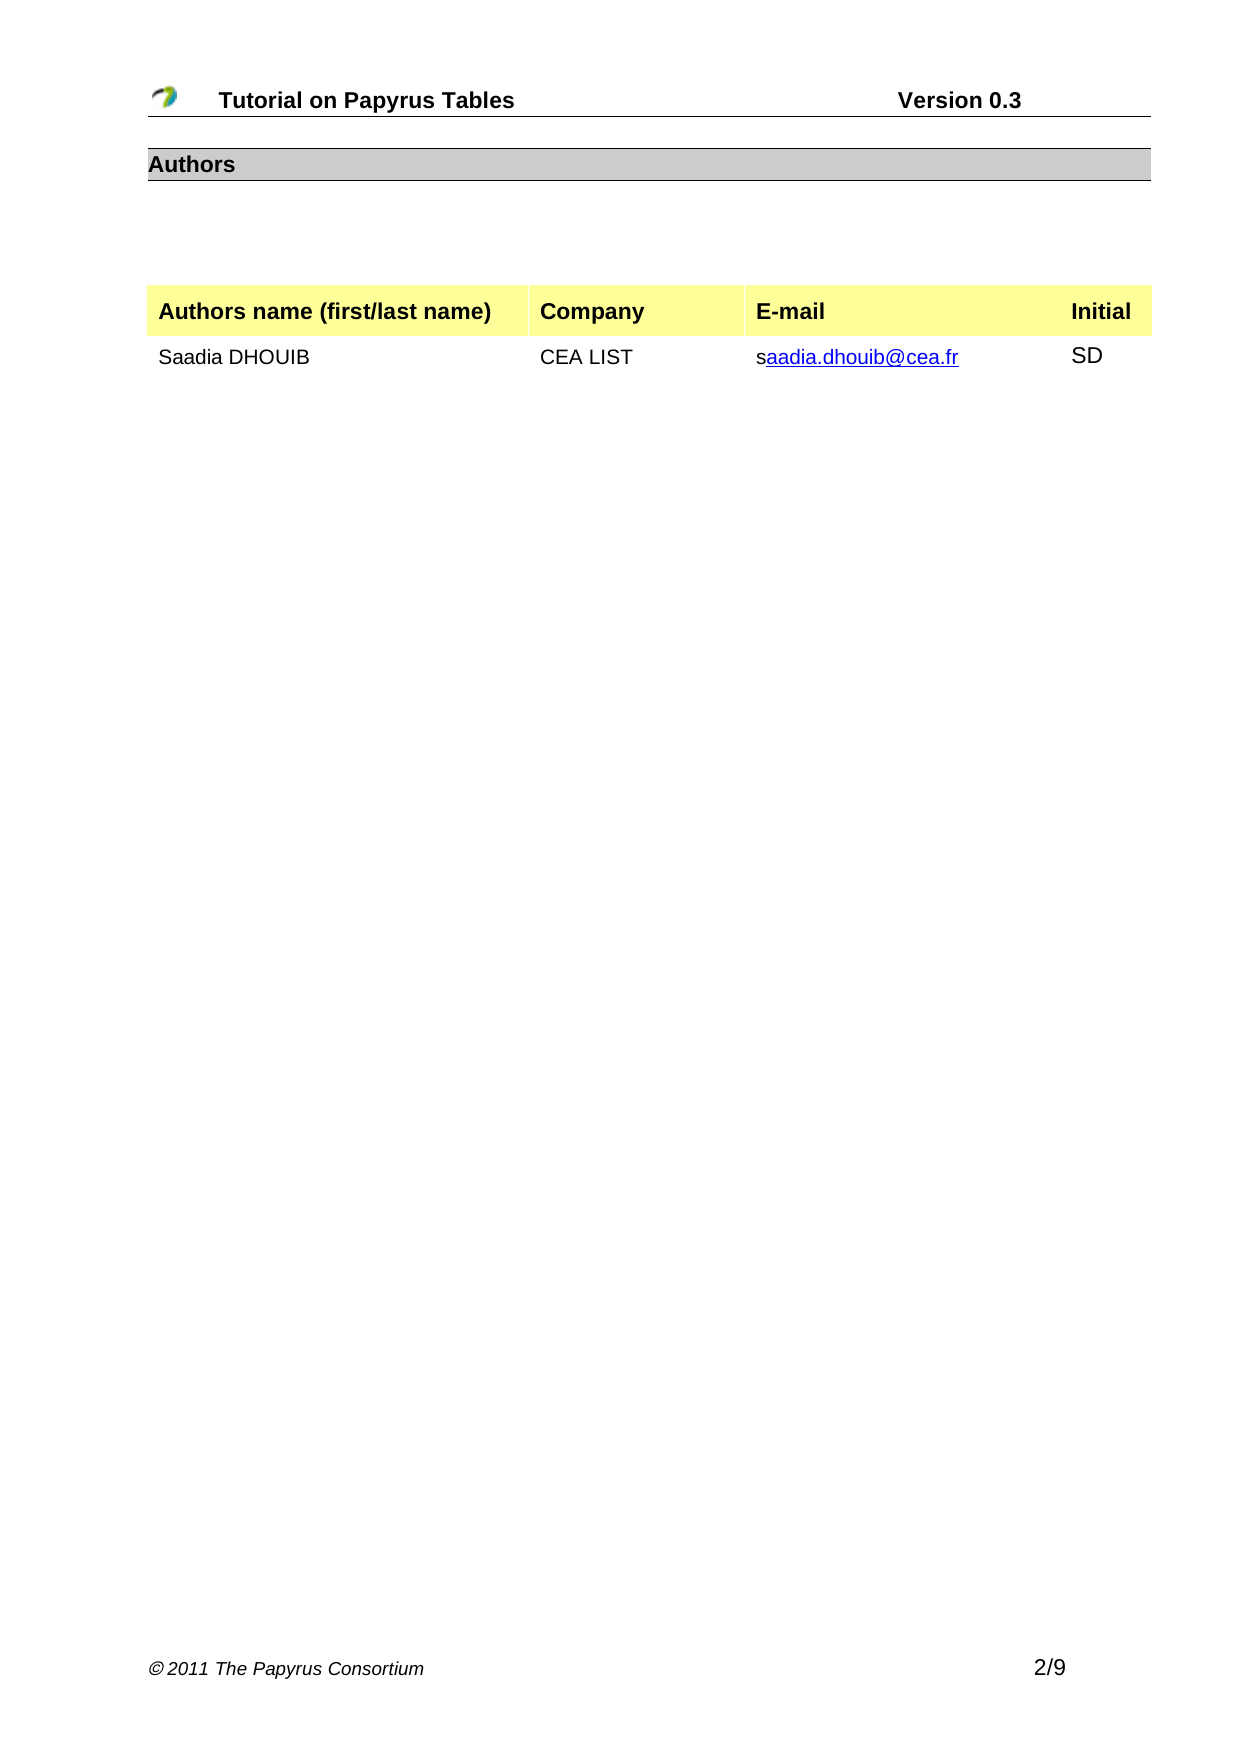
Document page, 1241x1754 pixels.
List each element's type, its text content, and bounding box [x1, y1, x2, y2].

table_header E-mail [745, 285, 1060, 336]
table_header Authors name (first/last name) [147, 285, 528, 336]
table_header Initial [1060, 285, 1152, 336]
table_cell Saadia DHOUIB [147, 336, 528, 375]
table_cell CEA LIST [529, 336, 744, 375]
table_cell SD [1060, 336, 1152, 375]
table_cell saadia.dhouib@cea.fr [745, 336, 1060, 375]
subtitle Authors [148, 149, 1151, 180]
table_header Company [529, 285, 744, 336]
picture [152, 84, 177, 110]
